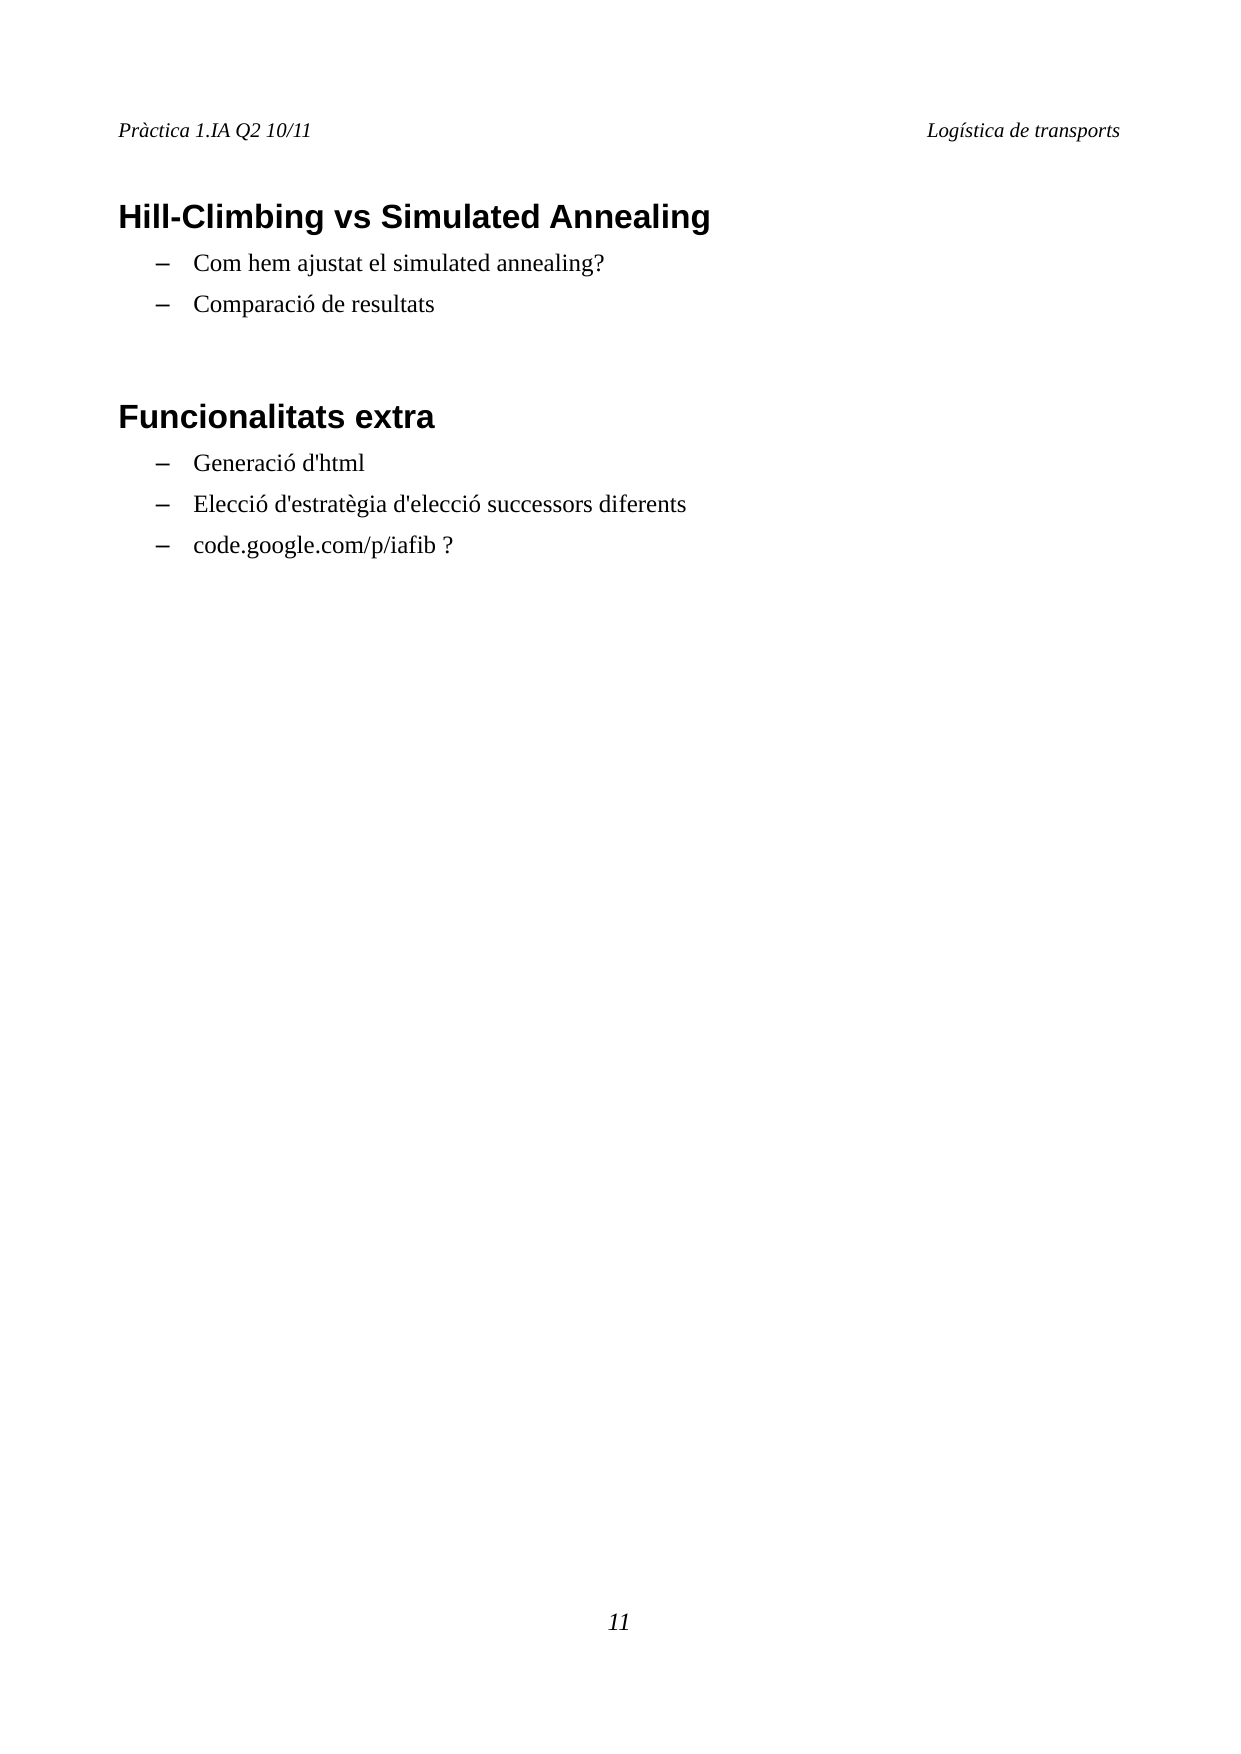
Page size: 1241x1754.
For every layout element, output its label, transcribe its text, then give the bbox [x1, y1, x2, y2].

list Elecció d'estratègia d'elecció successors diferents [156, 489, 1122, 518]
subtitle Funcionalitats extra [118, 397, 1122, 435]
list code.google.com/p/iafib ? [156, 530, 1122, 559]
subtitle Hill-Climbing vs Simulated Annealing [118, 197, 1122, 235]
list Generació d'html [156, 448, 1122, 476]
list Comparació de resultats [156, 289, 1122, 318]
list Com hem ajustat el simulated annealing? [156, 248, 1122, 277]
